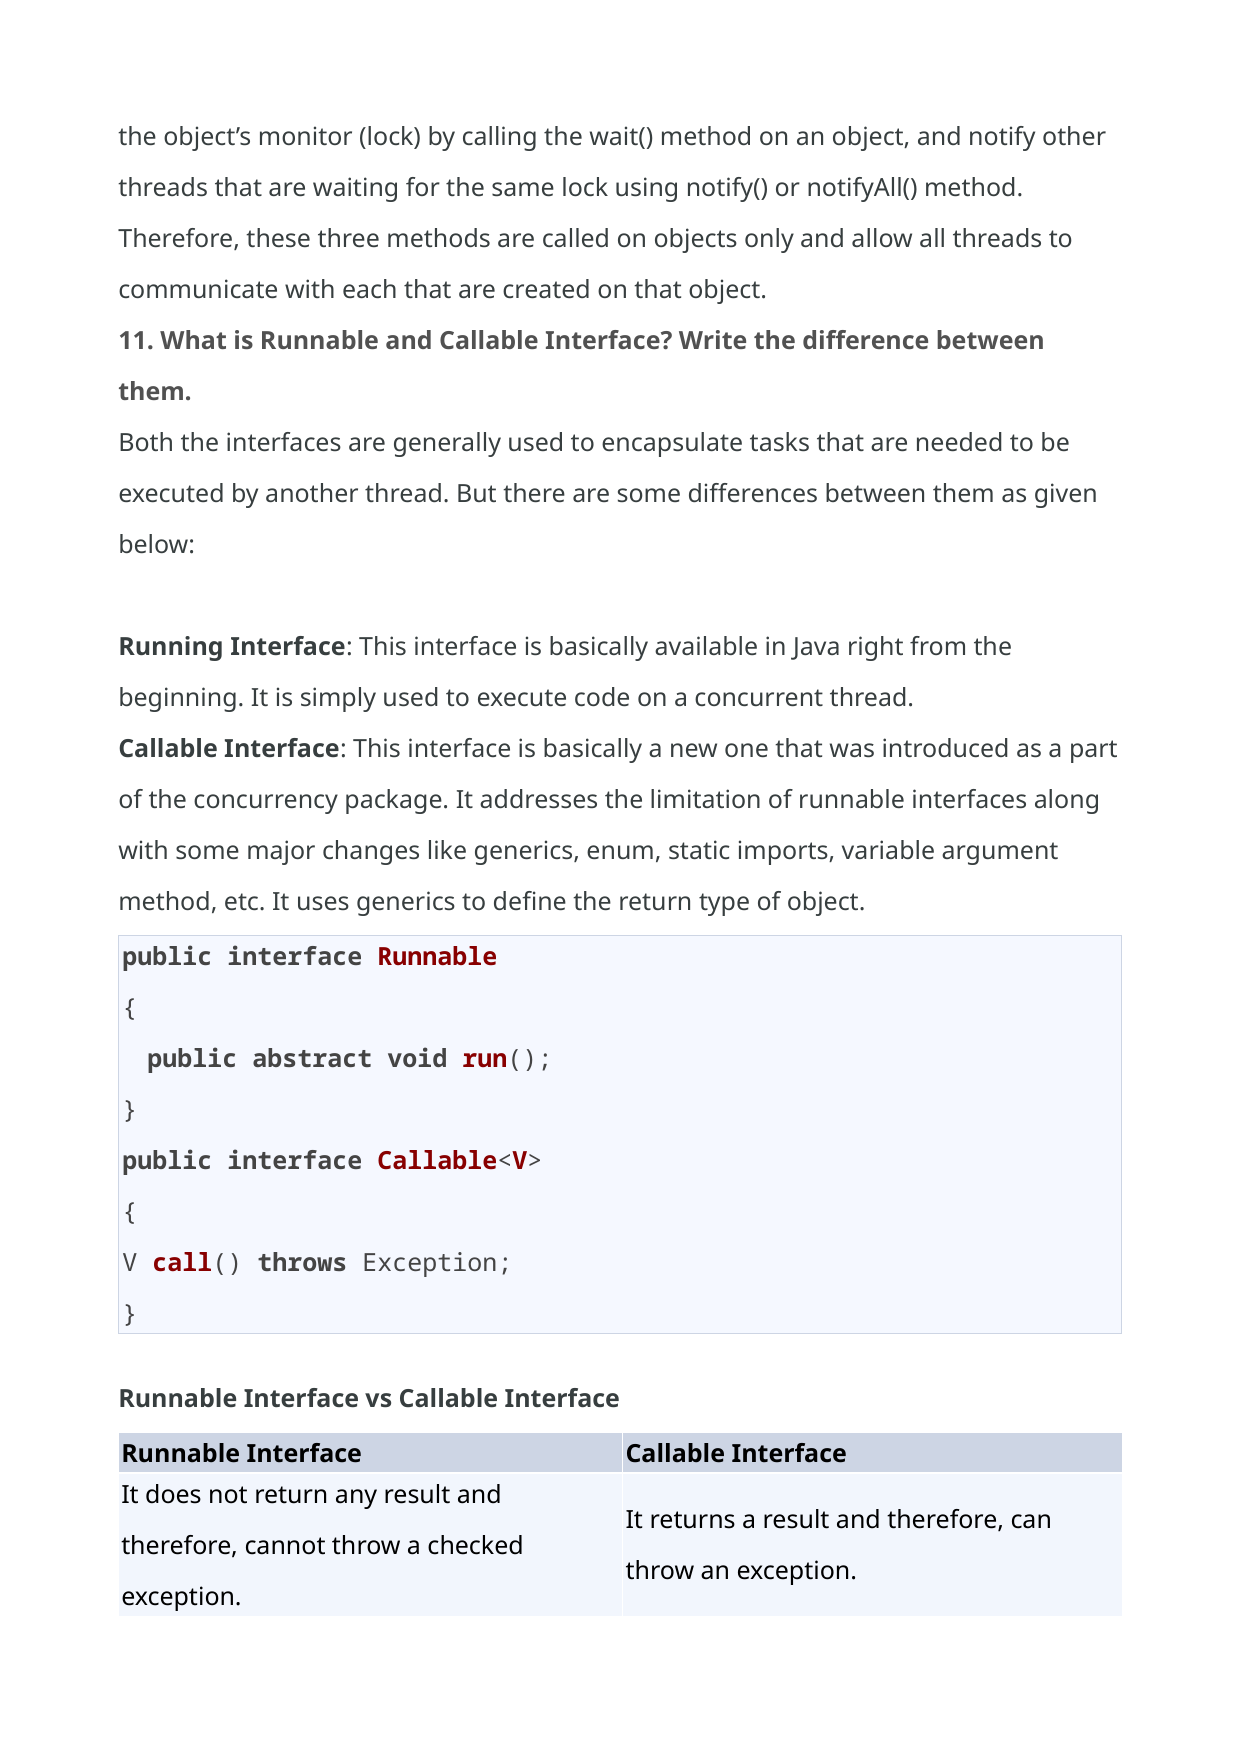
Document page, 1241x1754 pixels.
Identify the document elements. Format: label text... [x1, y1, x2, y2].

table_header Runnable Interface [119, 1433, 622, 1472]
text the object’s monitor (lock) by calling the wait() method on an object, and notify other threads that are waiting for the same lock using notify() or notifyAll() method. Therefore, these three methods are called on objects only and allow all threads to communicate with each that are created on that object. [118, 118, 1122, 305]
text { [119, 986, 1121, 1024]
text Runnable Interface vs Callable Interface [118, 1381, 1122, 1414]
subtitle 11. What is Runnable and Callable Interface? Write the difference between them. [118, 322, 1122, 407]
text V call() throws Exception; [119, 1241, 1121, 1279]
text public interface Runnable [119, 936, 1121, 973]
table_header Callable Interface [623, 1433, 1122, 1472]
text } [119, 1088, 1121, 1126]
text public interface Callable<V> [119, 1139, 1121, 1177]
text public abstract void run(); [119, 1037, 1121, 1075]
text } [119, 1292, 1121, 1333]
text Both the interfaces are generally used to encapsulate tasks that are needed to be executed by another thread. But there are some differences between them as given below: Running Interface: This interface is basically available in Java right from the beginning. It is simply used to execute code on a concurrent thread. Callable Interface: This interface is basically a new one that was introduced as a part of the concurrency package. It addresses the limitation of runnable interfaces along with some major changes like generics, enum, static imports, variable argument method, etc. It uses generics to define the return type of object. [118, 424, 1122, 918]
table_cell It returns a result and therefore, can throw an exception. [623, 1474, 1122, 1616]
table_cell It does not return any result and therefore, cannot throw a checked exception. [119, 1474, 622, 1616]
text { [119, 1190, 1121, 1228]
